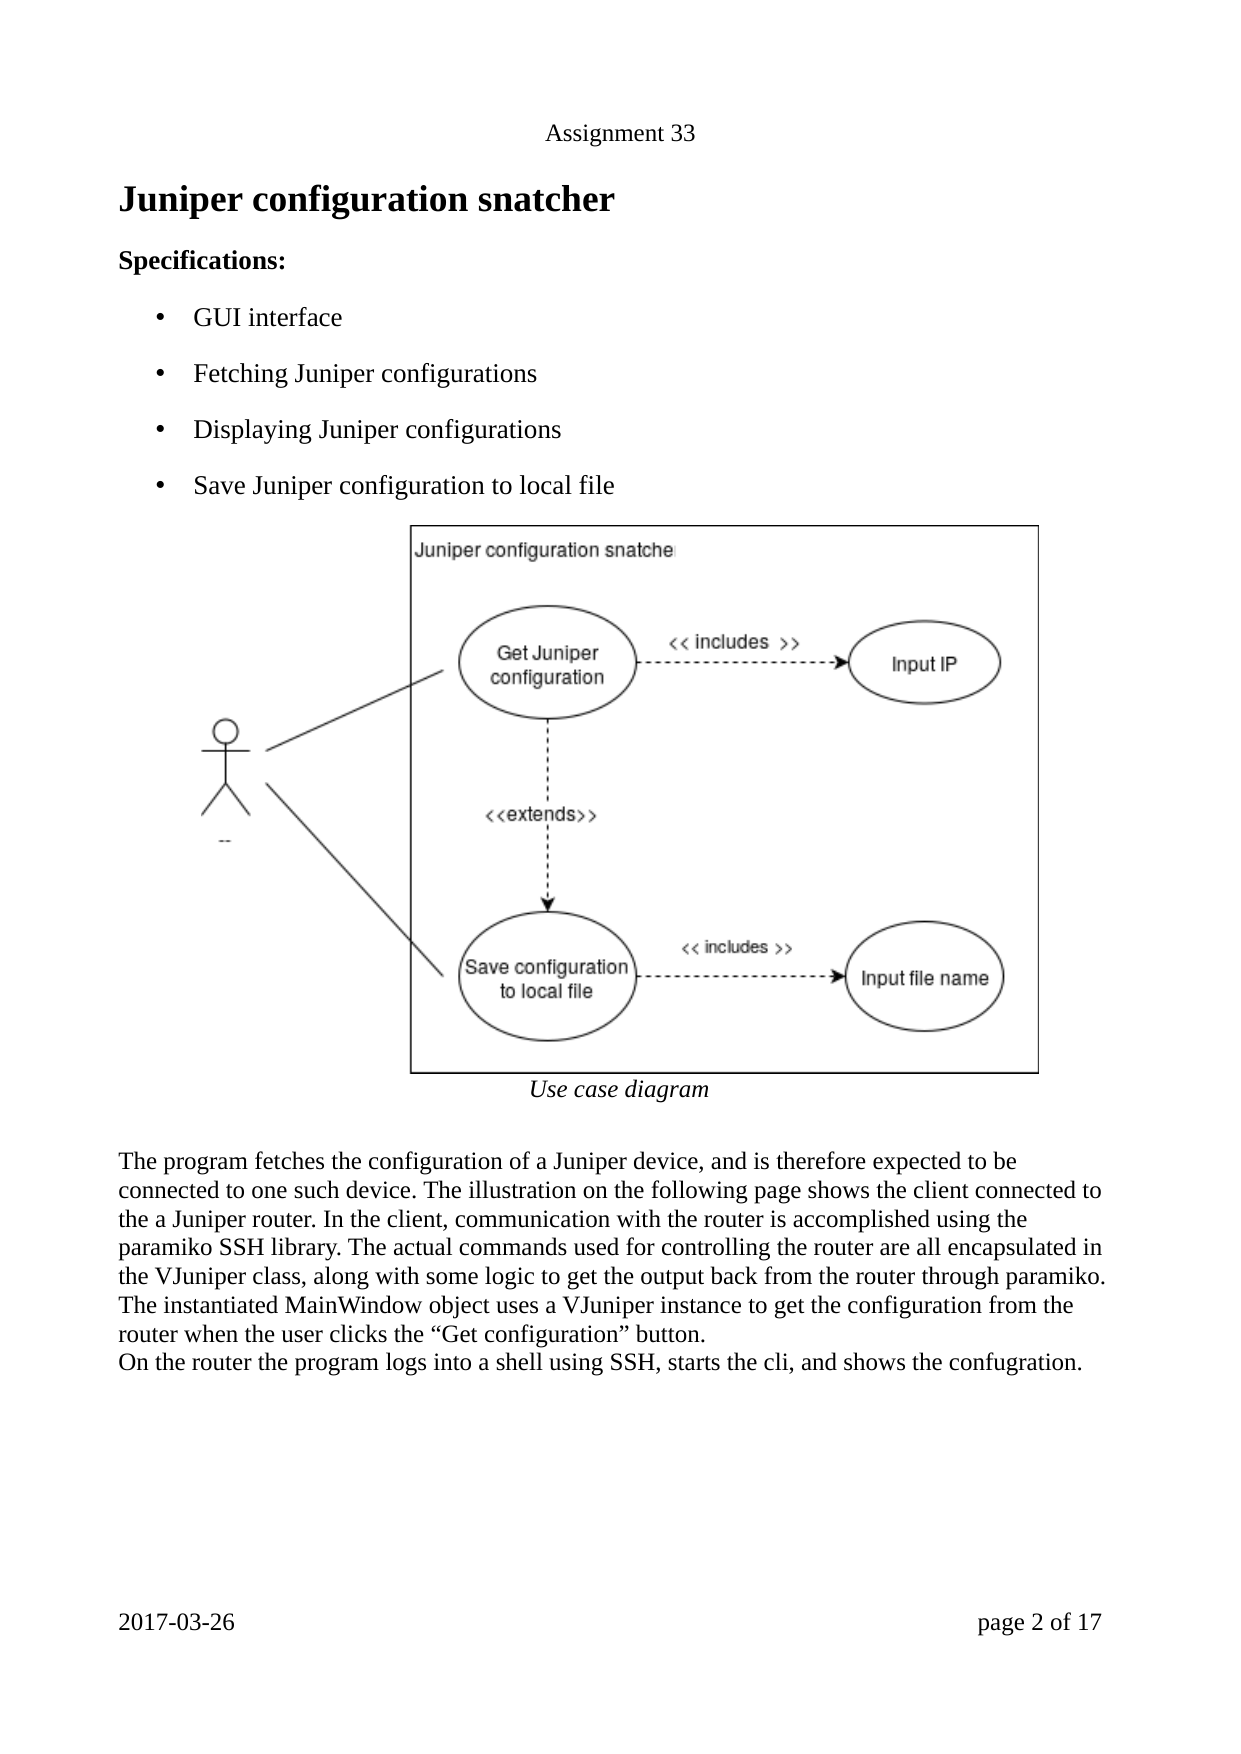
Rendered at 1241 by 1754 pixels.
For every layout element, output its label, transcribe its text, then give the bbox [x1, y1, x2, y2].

text Juniper configuration snatcher [118, 176, 1122, 219]
subtitle Specifications: [118, 244, 1122, 276]
subtitle Displaying Juniper configurations [156, 413, 1122, 444]
subtitle GUI interface [156, 301, 1122, 332]
subtitle Save Juniper configuration to local file [156, 469, 1122, 501]
text On the router the program logs into a shell using SSH, starts the cli, and shows the confugration. [118, 1347, 1122, 1376]
subtitle Fetching Juniper configurations [156, 357, 1122, 388]
text Use case diagram [201, 526, 1039, 1103]
text The program fetches the configuration of a Juniper device, and is therefore expected to be connected to one such device. The illustration on the following page shows the client connected to the a Juniper router. In the client, communication with the router is accomplished using the paramiko SSH library. The actual commands used for controlling the router are all encapsulated in the VJuniper class, along with some logic to get the output back from the router through paramiko. The instantiated MainWindow object uses a VJuniper instance to get the configuration from the router when the user clicks the “Get configuration” button. [118, 1146, 1122, 1347]
